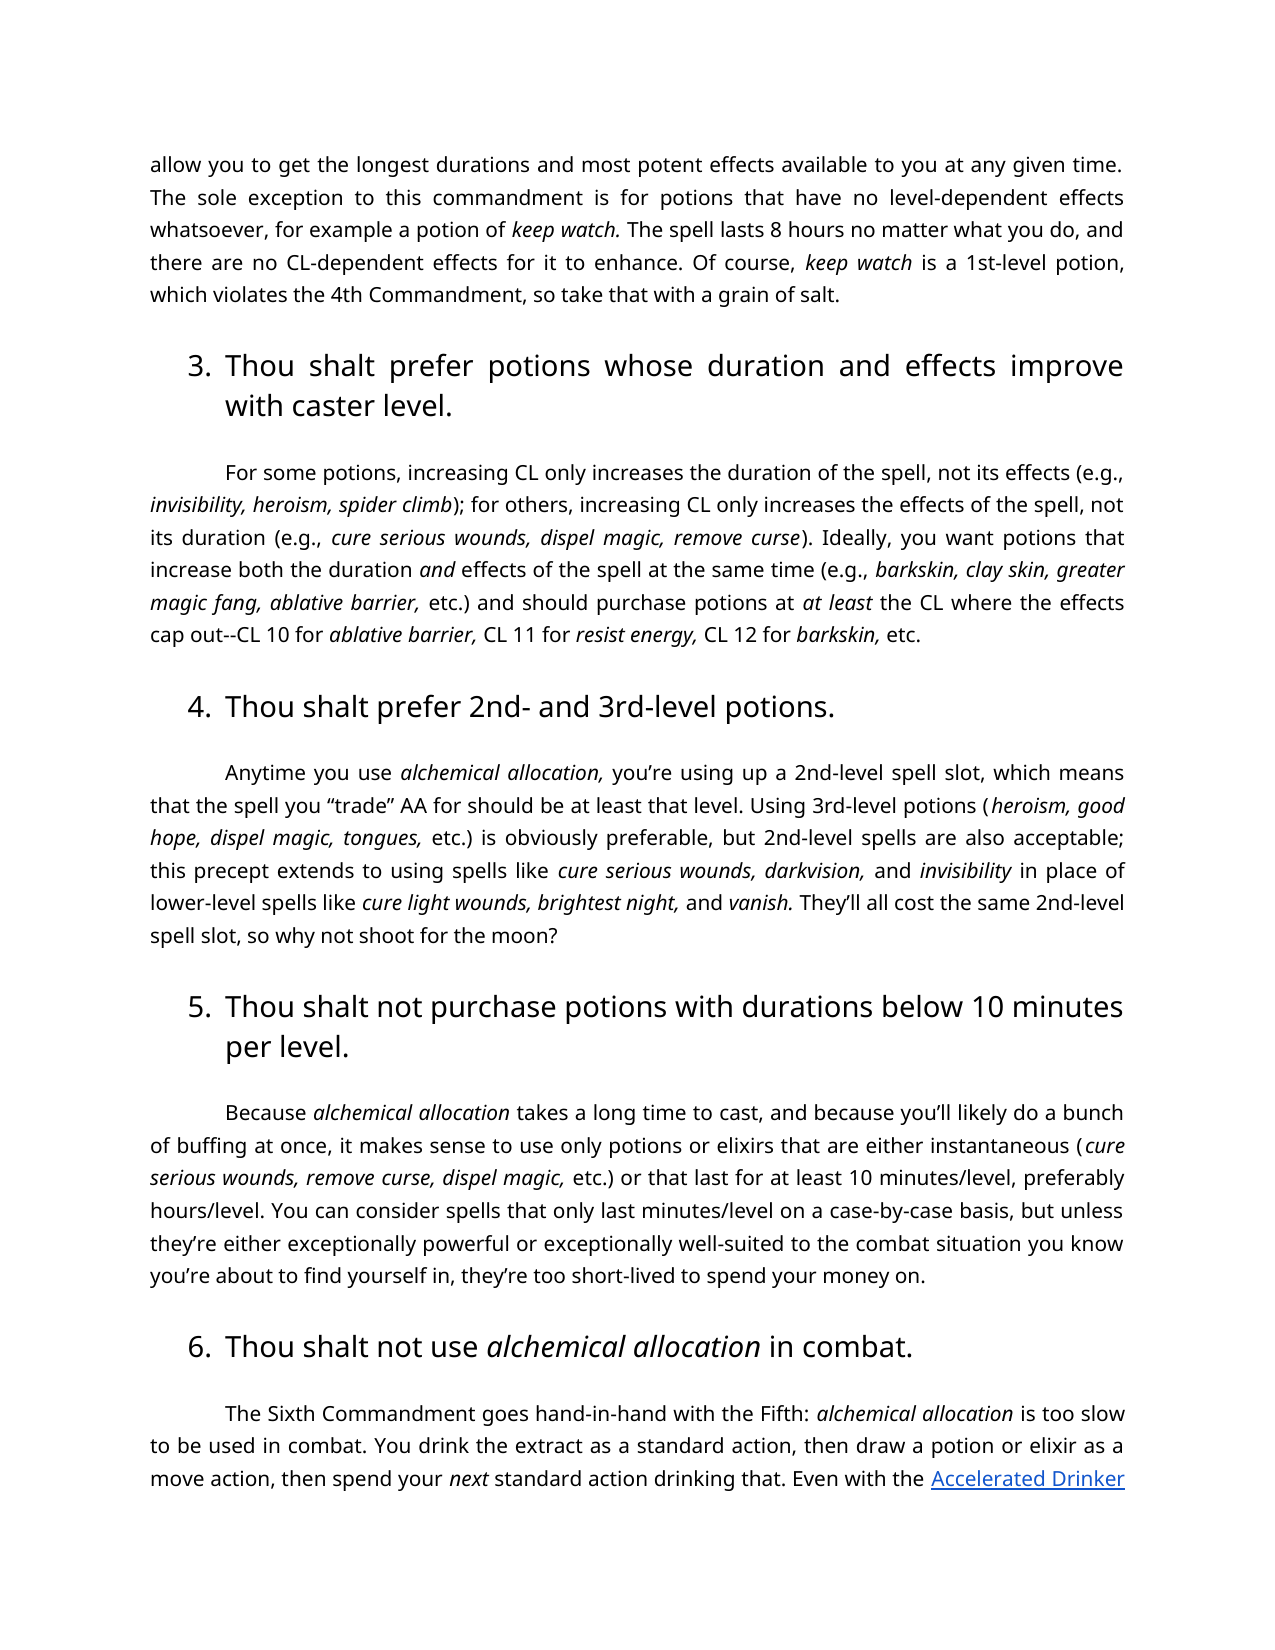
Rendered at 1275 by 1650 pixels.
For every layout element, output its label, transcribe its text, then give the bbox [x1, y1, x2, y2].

subtitle Thou shalt not purchase potions with durations below 10 minutes per level. [187, 986, 1125, 1066]
text The Sixth Commandment goes hand-in-hand with the Fifth: alchemical allocation is too slow to be used in combat. You drink the extract as a standard action, then draw a potion or elixir as a move action, then spend your next standard action drinking that. Even with the Accelerated Drinker [150, 1399, 1125, 1492]
subtitle Thou shalt prefer potions whose duration and effects improve with caster level. [187, 346, 1125, 425]
text For some potions, increasing CL only increases the duration of the spell, not its effects (e.g., invisibility, heroism, spider climb); for others, increasing CL only increases the effects of the spell, not its duration (e.g., cure serious wounds, dispel magic, remove curse). Ideally, you want potions that increase both the duration and effects of the spell at the same time (e.g., barkskin, clay skin, greater magic fang, ablative barrier, etc.) and should purchase potions at at least the CL where the effects cap out--CL 10 for ablative barrier, CL 11 for resist energy, CL 12 for barkskin, etc. [150, 458, 1125, 649]
text Because alchemical allocation takes a long time to cast, and because you’ll likely do a bunch of buffing at once, it makes sense to use only potions or elixirs that are either instantaneous (cure serious wounds, remove curse, dispel magic, etc.) or that last for at least 10 minutes/level, preferably hours/level. You can consider spells that only last minutes/level on a case-by-case basis, but unless they’re either exceptionally powerful or exceptionally well-suited to the combat situation you know you’re about to find yourself in, they’re too short-lived to spend your money on. [150, 1098, 1125, 1290]
subtitle Thou shalt prefer 2nd- and 3rd-level potions. [187, 686, 1125, 726]
text Anytime you use alchemical allocation, you’re using up a 2nd-level spell slot, which means that the spell you “trade” AA for should be at least that level. Using 3rd-level potions (heroism, good hope, dispel magic, tongues, etc.) is obviously preferable, but 2nd-level spells are also acceptable; this precept extends to using spells like cure serious wounds, darkvision, and invisibility in place of lower-level spells like cure light wounds, brightest night, and vanish. They’ll all cost the same 2nd-level spell slot, so why not shoot for the moon? [150, 758, 1125, 949]
text allow you to get the longest durations and most potent effects available to you at any given time. The sole exception to this commandment is for potions that have no level-dependent effects whatsoever, for example a potion of keep watch. The spell lasts 8 hours no matter what you do, and there are no CL-dependent effects for it to enhance. Of course, keep watch is a 1st-level potion, which violates the 4th Commandment, so take that with a grain of salt. [150, 150, 1125, 309]
subtitle Thou shalt not use alchemical allocation in combat. [187, 1327, 1125, 1366]
